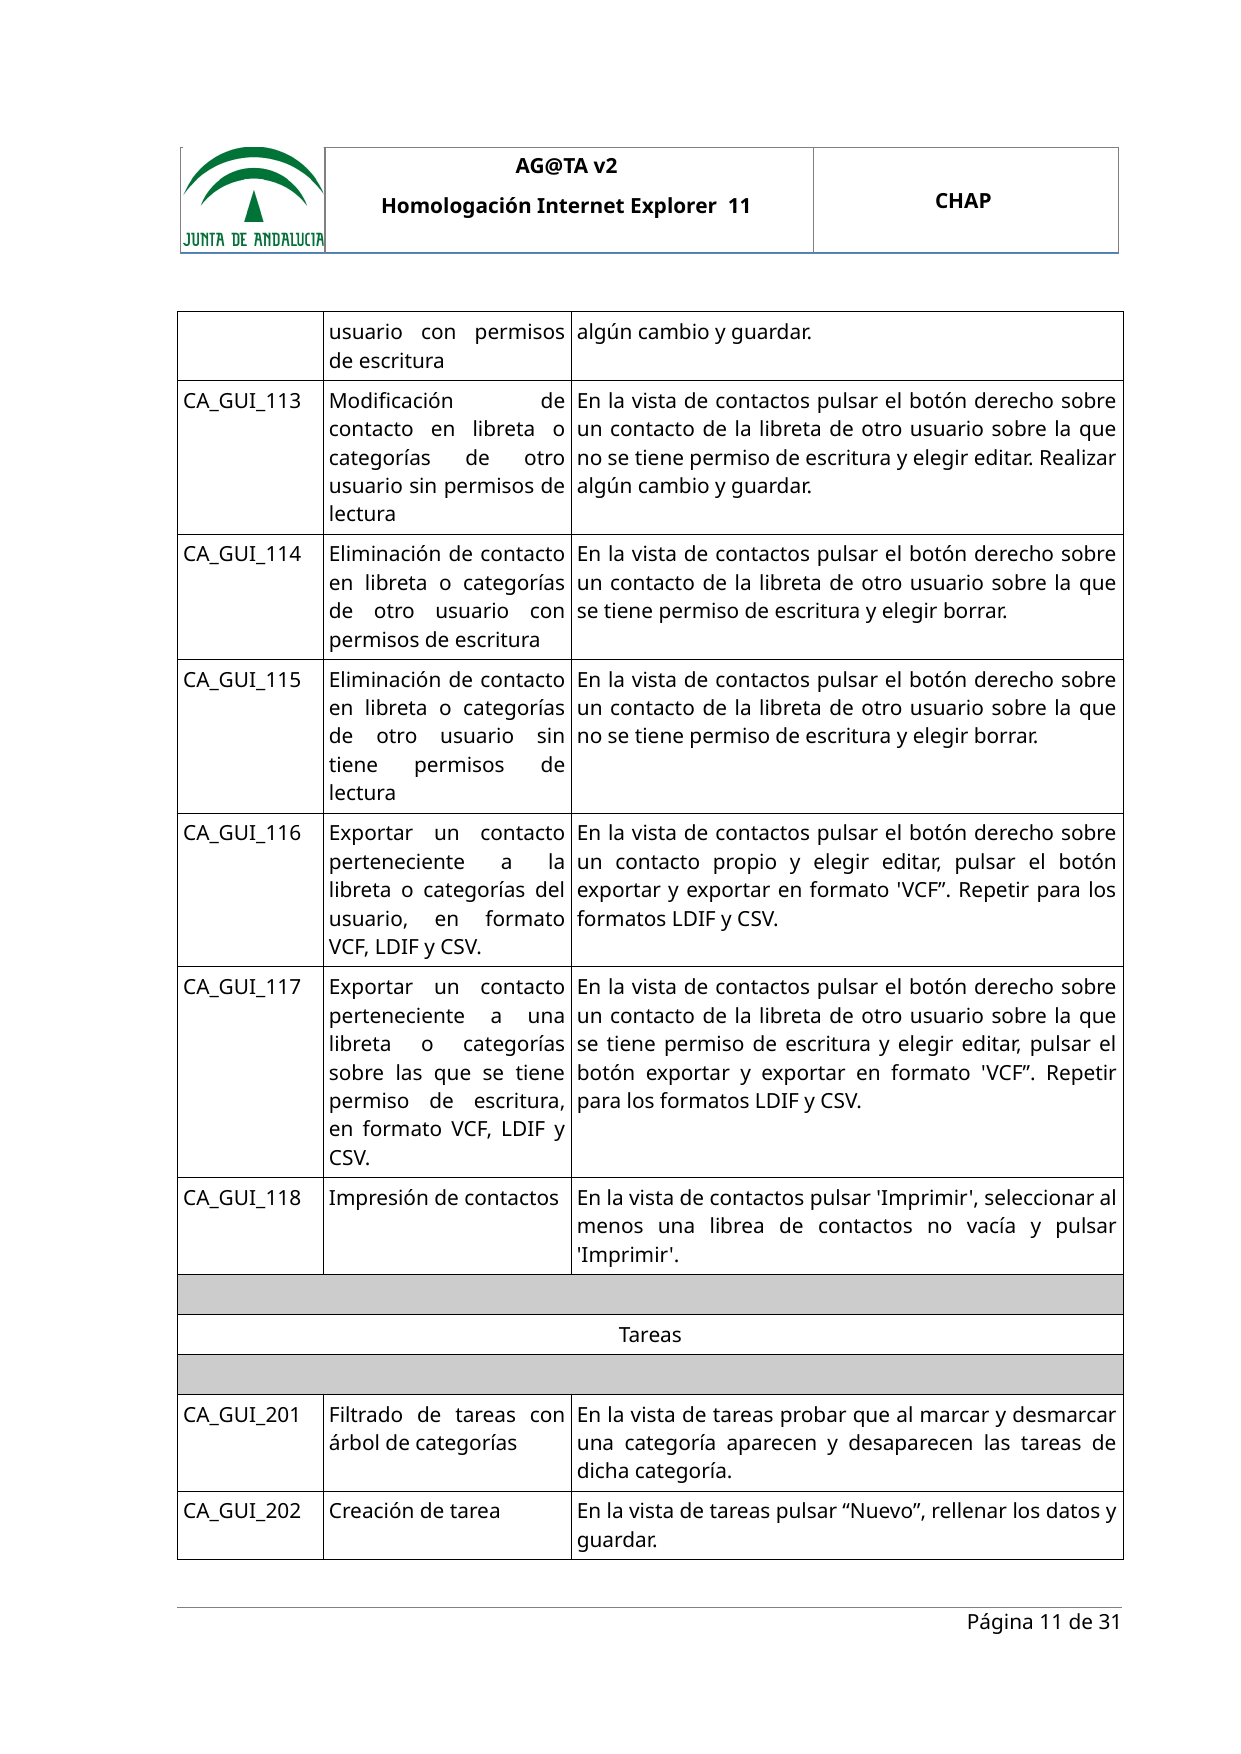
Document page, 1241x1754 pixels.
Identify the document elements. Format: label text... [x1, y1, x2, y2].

table_cell En la vista de contactos pulsar el botón derecho sobre un contacto propio y elegir editar, pulsar el botón exportar y exportar en formato 'VCF”. Repetir para los formatos LDIF y CSV. [572, 814, 1123, 966]
table_cell CA_GUI_117 [178, 967, 323, 1177]
table_cell En la vista de contactos pulsar 'Imprimir', seleccionar al menos una librea de contactos no vacía y pulsar 'Imprimir'. [572, 1178, 1123, 1274]
table_cell En la vista de contactos pulsar el botón derecho sobre un contacto de la libreta de otro usuario sobre la que no se tiene permiso de escritura y elegir borrar. [572, 660, 1123, 813]
table_cell Filtrado de tareas con árbol de categorías [324, 1395, 571, 1491]
table_cell En la vista de contactos pulsar el botón derecho sobre un contacto de la libreta de otro usuario sobre la que no se tiene permiso de escritura y elegir editar. Realizar algún cambio y guardar. [572, 381, 1123, 534]
table_cell CA_GUI_202 [178, 1492, 323, 1559]
table_cell En la vista de contactos pulsar el botón derecho sobre un contacto de la libreta de otro usuario sobre la que se tiene permiso de escritura y elegir editar, pulsar el botón exportar y exportar en formato 'VCF”. Repetir para los formatos LDIF y CSV. [572, 967, 1123, 1177]
table_cell Creación de tarea [324, 1492, 571, 1559]
table_cell Modificación de contacto en libreta o categorías de otro usuario sin permisos de lectura [324, 381, 571, 534]
table_cell En la vista de contactos pulsar el botón derecho sobre un contacto de la libreta de otro usuario sobre la que se tiene permiso de escritura y elegir borrar. [572, 535, 1123, 659]
table_cell [178, 312, 323, 380]
table_cell usuario con permisos de escritura [324, 312, 571, 380]
table_cell Eliminación de contacto en libreta o categorías de otro usuario con permisos de escritura [324, 535, 571, 659]
table_cell Tareas [178, 1315, 1123, 1354]
table_cell Exportar un contacto perteneciente a la libreta o categorías del usuario, en formato VCF, LDIF y CSV. [324, 814, 571, 966]
table_cell CA_GUI_116 [178, 814, 323, 966]
table_cell Exportar un contacto perteneciente a una libreta o categorías sobre las que se tiene permiso de escritura, en formato VCF, LDIF y CSV. [324, 967, 571, 1177]
table_cell CA_GUI_118 [178, 1178, 323, 1274]
table_cell CA_GUI_115 [178, 660, 323, 813]
table_cell CA_GUI_113 [178, 381, 323, 534]
table_cell [178, 1355, 1123, 1394]
table_cell En la vista de tareas probar que al marcar y desmarcar una categoría aparecen y desaparecen las tareas de dicha categoría. [572, 1395, 1123, 1491]
table_cell Impresión de contactos [324, 1178, 571, 1274]
picture [183, 147, 324, 246]
table_cell CA_GUI_114 [178, 535, 323, 659]
table_cell En la vista de tareas pulsar “Nuevo”, rellenar los datos y guardar. [572, 1492, 1123, 1559]
table_cell Eliminación de contacto en libreta o categorías de otro usuario sin tiene permisos de lectura [324, 660, 571, 813]
table_cell [178, 1275, 1123, 1314]
table_cell algún cambio y guardar. [572, 312, 1123, 380]
table_cell CA_GUI_201 [178, 1395, 323, 1491]
